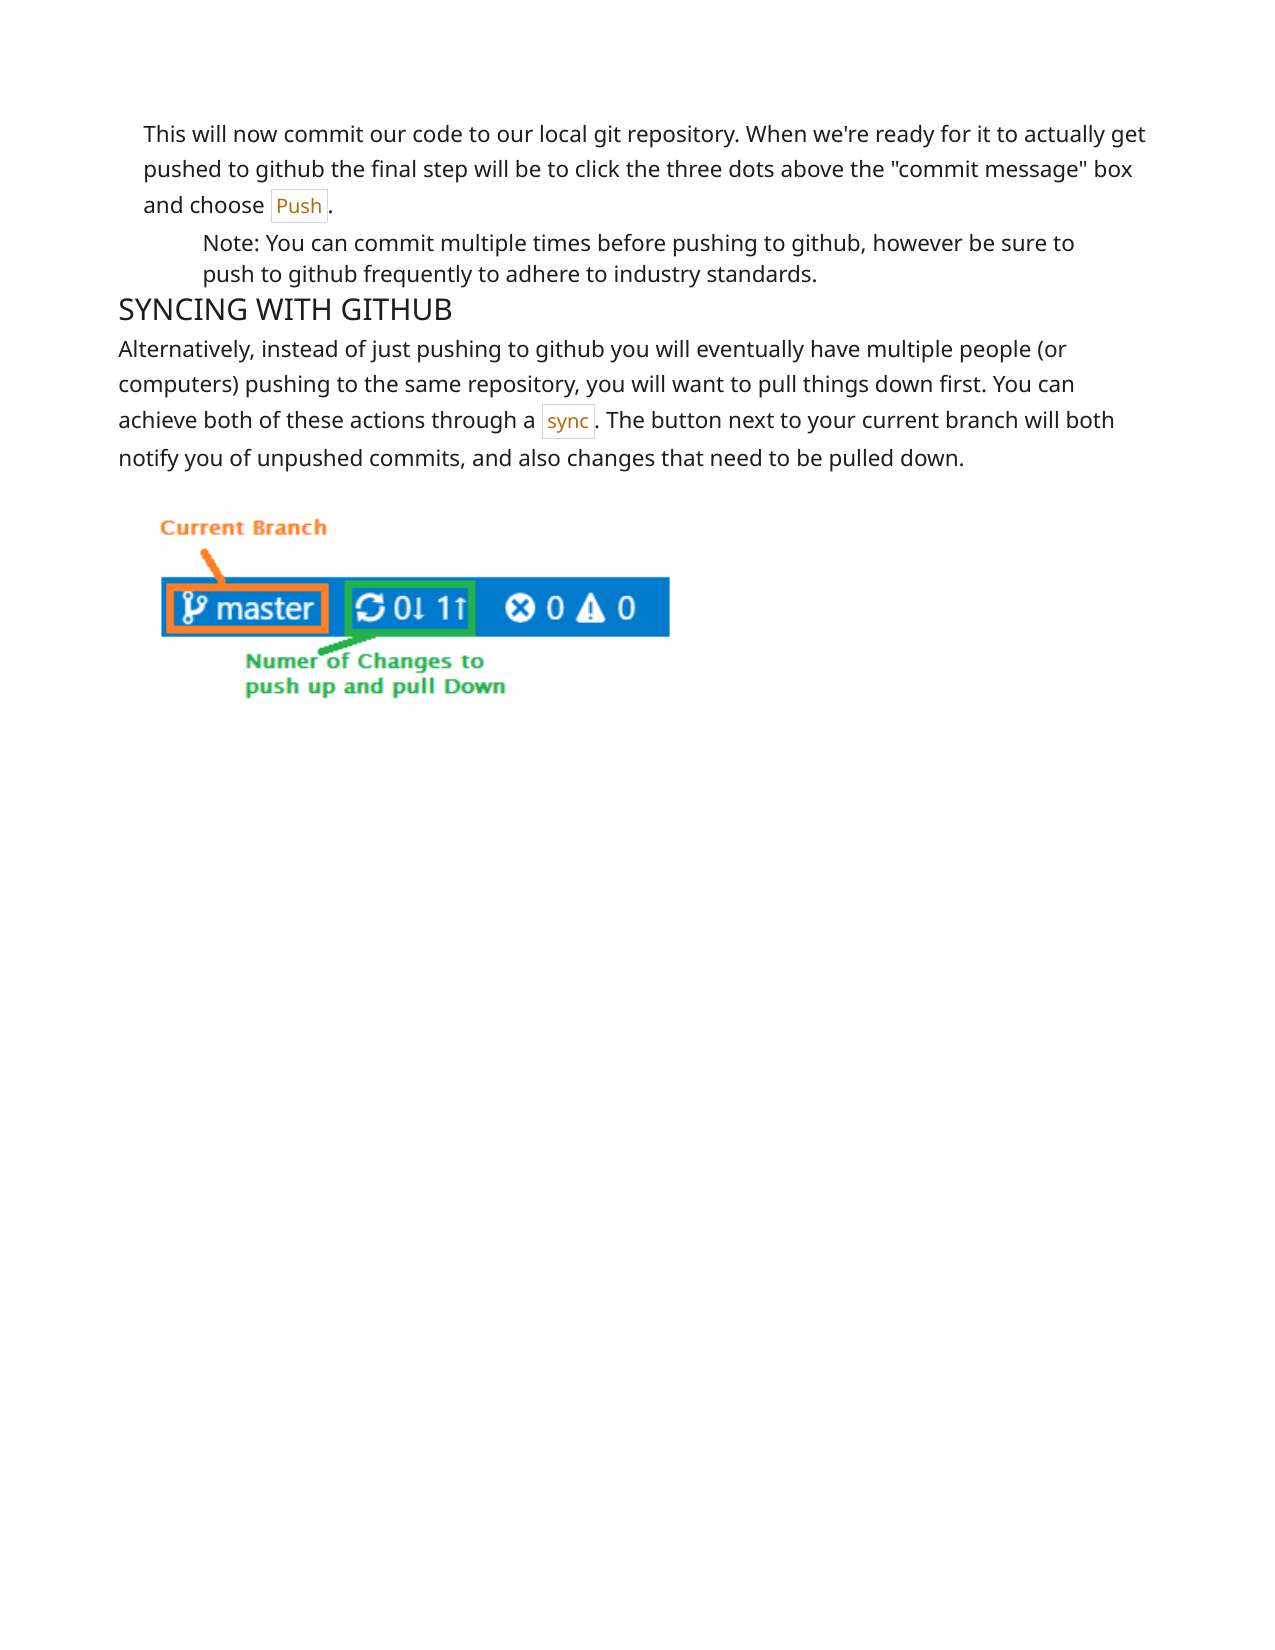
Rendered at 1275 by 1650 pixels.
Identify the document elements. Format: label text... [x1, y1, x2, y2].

list This will now commit our code to our local git repository. When we're ready for it to actually get pushed to github the final step will be to click the three dots above the "commit message" box and choose Push. [131, 118, 1157, 222]
text Alternatively, instead of just pushing to github you will eventually have multiple people (or computers) pushing to the same repository, you will want to pull things down first. You can achieve both of these actions through a sync. The button next to your current branch will both notify you of unpushed commits, and also changes that need to be pulled down. [118, 333, 1157, 473]
picture [143, 502, 684, 736]
subtitle SYNCING WITH GITHUB [118, 288, 1157, 329]
list Note: You can commit multiple times before pushing to github, however be sure to push to github frequently to adhere to industry standards. [190, 227, 1098, 288]
